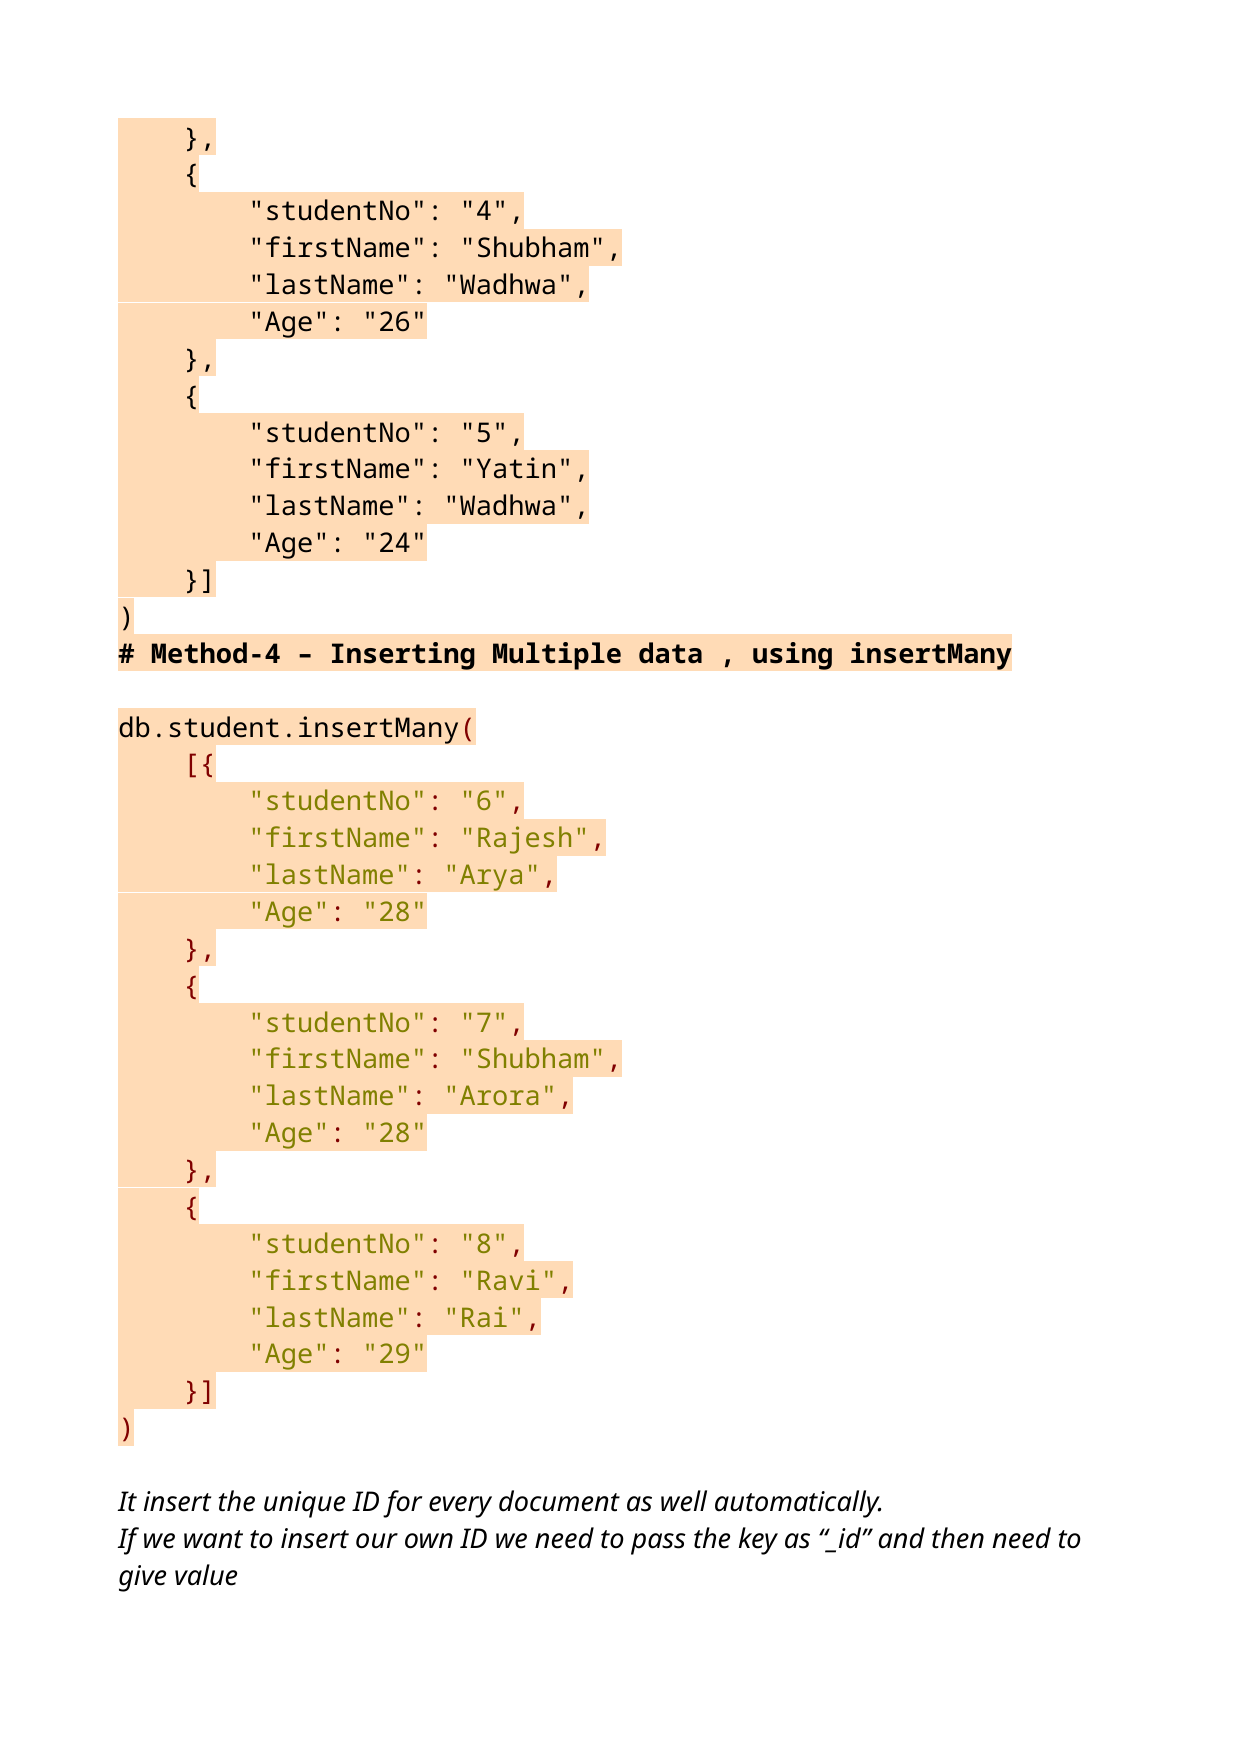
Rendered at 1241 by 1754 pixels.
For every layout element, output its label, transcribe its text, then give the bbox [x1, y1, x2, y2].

text }] [118, 561, 1122, 597]
text "firstName": "Shubham", [118, 1040, 1122, 1077]
text }] [118, 1372, 1122, 1409]
text "firstName": "Yatin", [118, 450, 1122, 487]
text "lastName": "Arora", [118, 1077, 1122, 1114]
text "studentNo": "8", [118, 1224, 1122, 1261]
text "lastName": "Arya", [118, 856, 1122, 892]
text }, [118, 118, 1122, 155]
text "firstName": "Rajesh", [118, 819, 1122, 856]
text "Age": "28" [118, 892, 1122, 929]
text "Age": "28" [118, 1114, 1122, 1151]
text db.student.insertMany( [118, 708, 1122, 745]
text "firstName": "Ravi", [118, 1261, 1122, 1298]
text "Age": "24" [118, 524, 1122, 561]
text }, [118, 339, 1122, 376]
text "lastName": "Wadhwa", [118, 266, 1122, 302]
text "Age": "29" [118, 1335, 1122, 1372]
text ) [118, 597, 1122, 634]
text { [118, 1187, 1122, 1224]
text "studentNo": "7", [118, 1003, 1122, 1040]
text { [118, 966, 1122, 1003]
text "lastName": "Rai", [118, 1298, 1122, 1335]
text { [118, 376, 1122, 413]
text # Method-4 – Inserting Multiple data , using insertMany [118, 634, 1122, 671]
text If we want to insert our own ID we need to pass the key as “_id” and then need to give value [118, 1519, 1122, 1593]
text "studentNo": "5", [118, 413, 1122, 450]
text "Age": "26" [118, 302, 1122, 339]
text }, [118, 929, 1122, 966]
text [{ [118, 745, 1122, 782]
text "firstName": "Shubham", [118, 229, 1122, 266]
text It insert the unique ID for every document as well automatically. [118, 1482, 1122, 1519]
text "studentNo": "4", [118, 192, 1122, 229]
text "lastName": "Wadhwa", [118, 487, 1122, 524]
text { [118, 155, 1122, 192]
text ) [118, 1409, 1122, 1446]
text "studentNo": "6", [118, 782, 1122, 819]
text }, [118, 1151, 1122, 1187]
